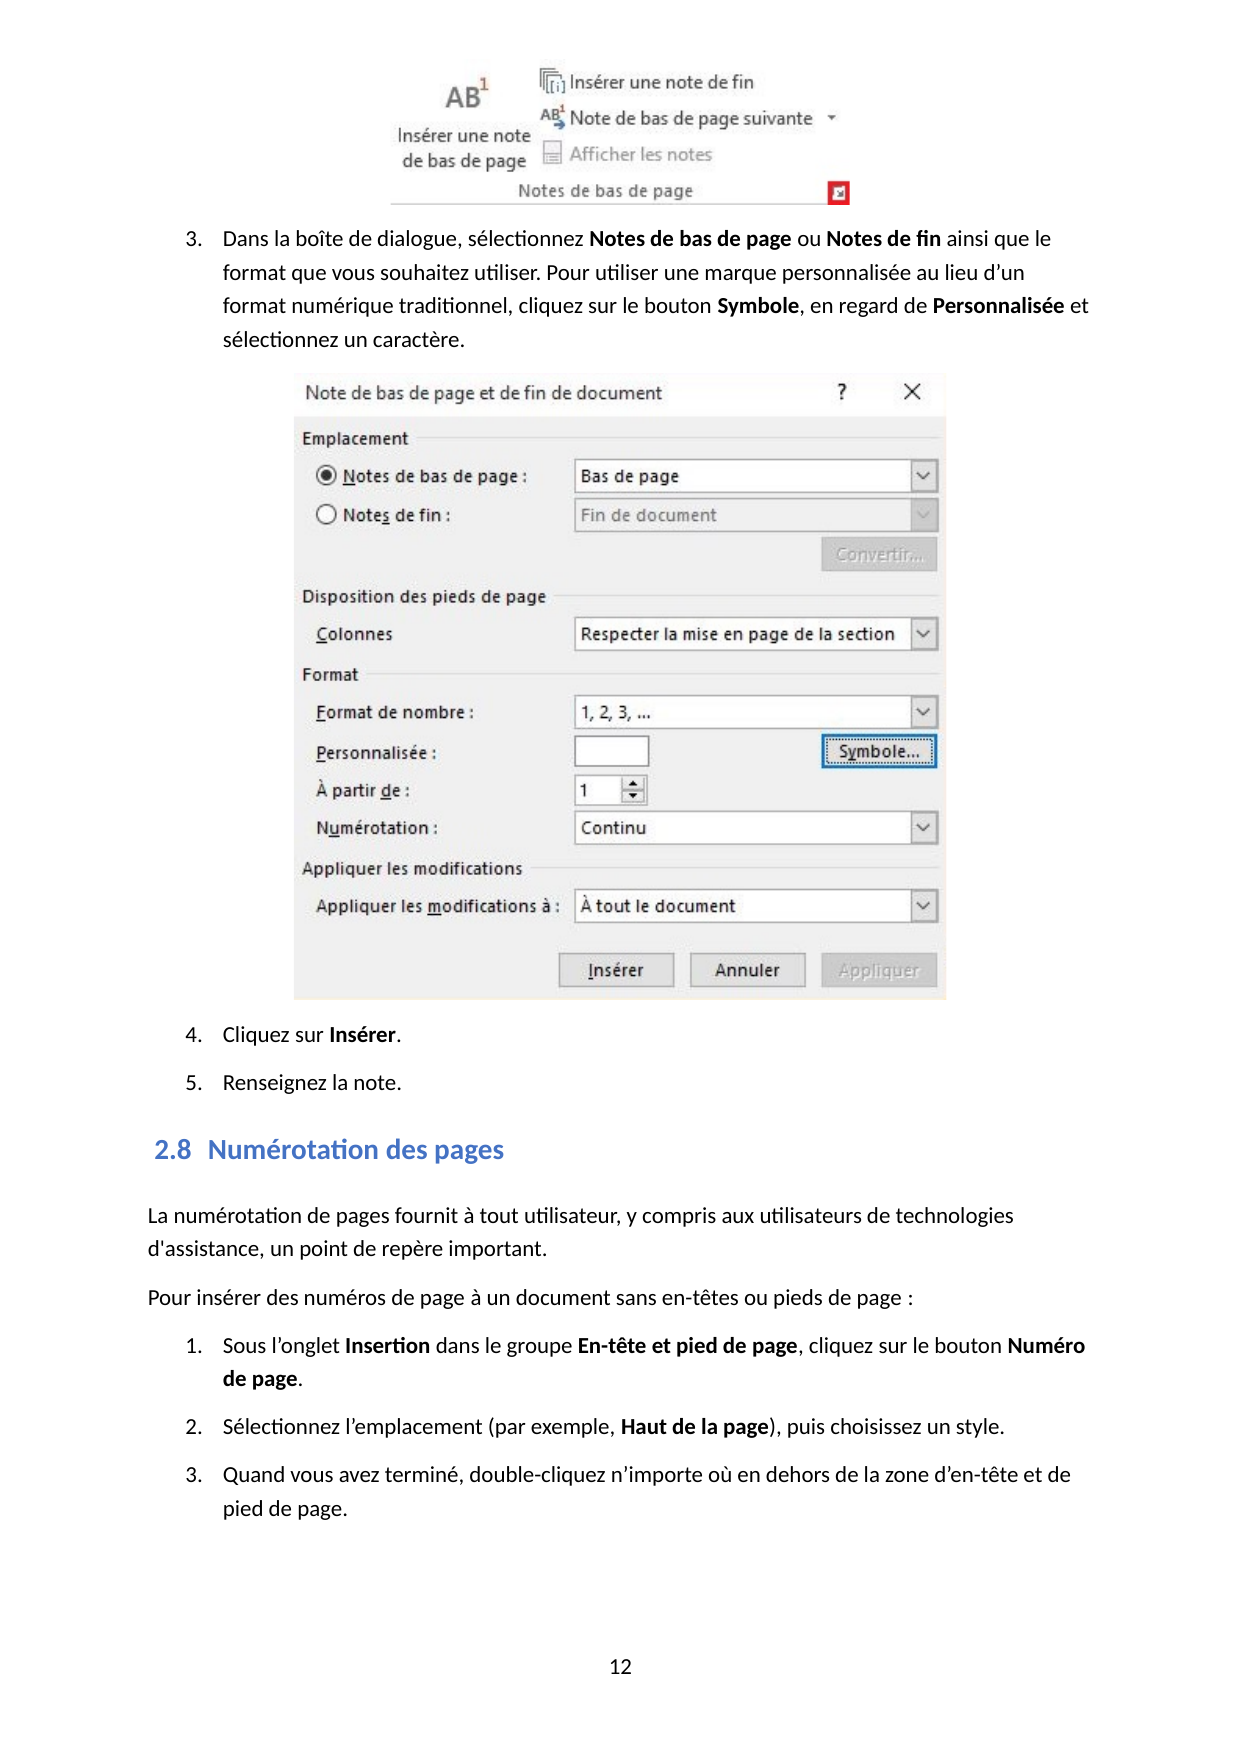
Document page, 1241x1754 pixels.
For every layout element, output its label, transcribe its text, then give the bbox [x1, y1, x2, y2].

picture [390, 59, 850, 205]
text Pour insérer des numéros de page à un document sans en-têtes ou pieds de page : [148, 1283, 1093, 1311]
list Sélectionnez l’emplacement (par exemple, Haut de la page), puis choisissez un style. [185, 1412, 1093, 1440]
list Dans la boîte de dialogue, sélectionnez Notes de bas de page ou Notes de fin ainsi que le format que vous souhaitez utiliser. Pour utiliser une marque personnalisée au lieu d’un format numérique traditionnel, cliquez sur le bouton Symbole, en regard de Personnalisée et sélectionnez un caractère. [185, 224, 1093, 353]
subtitle Numérotation des pages [148, 1131, 1093, 1167]
text La numérotation de pages fournit à tout utilisateur, y compris aux utilisateurs de technologies d'assistance, un point de repère important. [148, 1201, 1093, 1262]
picture [293, 373, 947, 1000]
list Quand vous avez terminé, double-cliquez n’importe où en dehors de la zone d’en-tête et de pied de page. [185, 1461, 1093, 1522]
list Renseignez la note. [185, 1068, 1093, 1096]
list Sous l’onglet Insertion dans le groupe En-tête et pied de page, cliquez sur le bouton Numéro de page. [185, 1331, 1093, 1392]
list Cliquez sur Insérer. [185, 1020, 1093, 1048]
